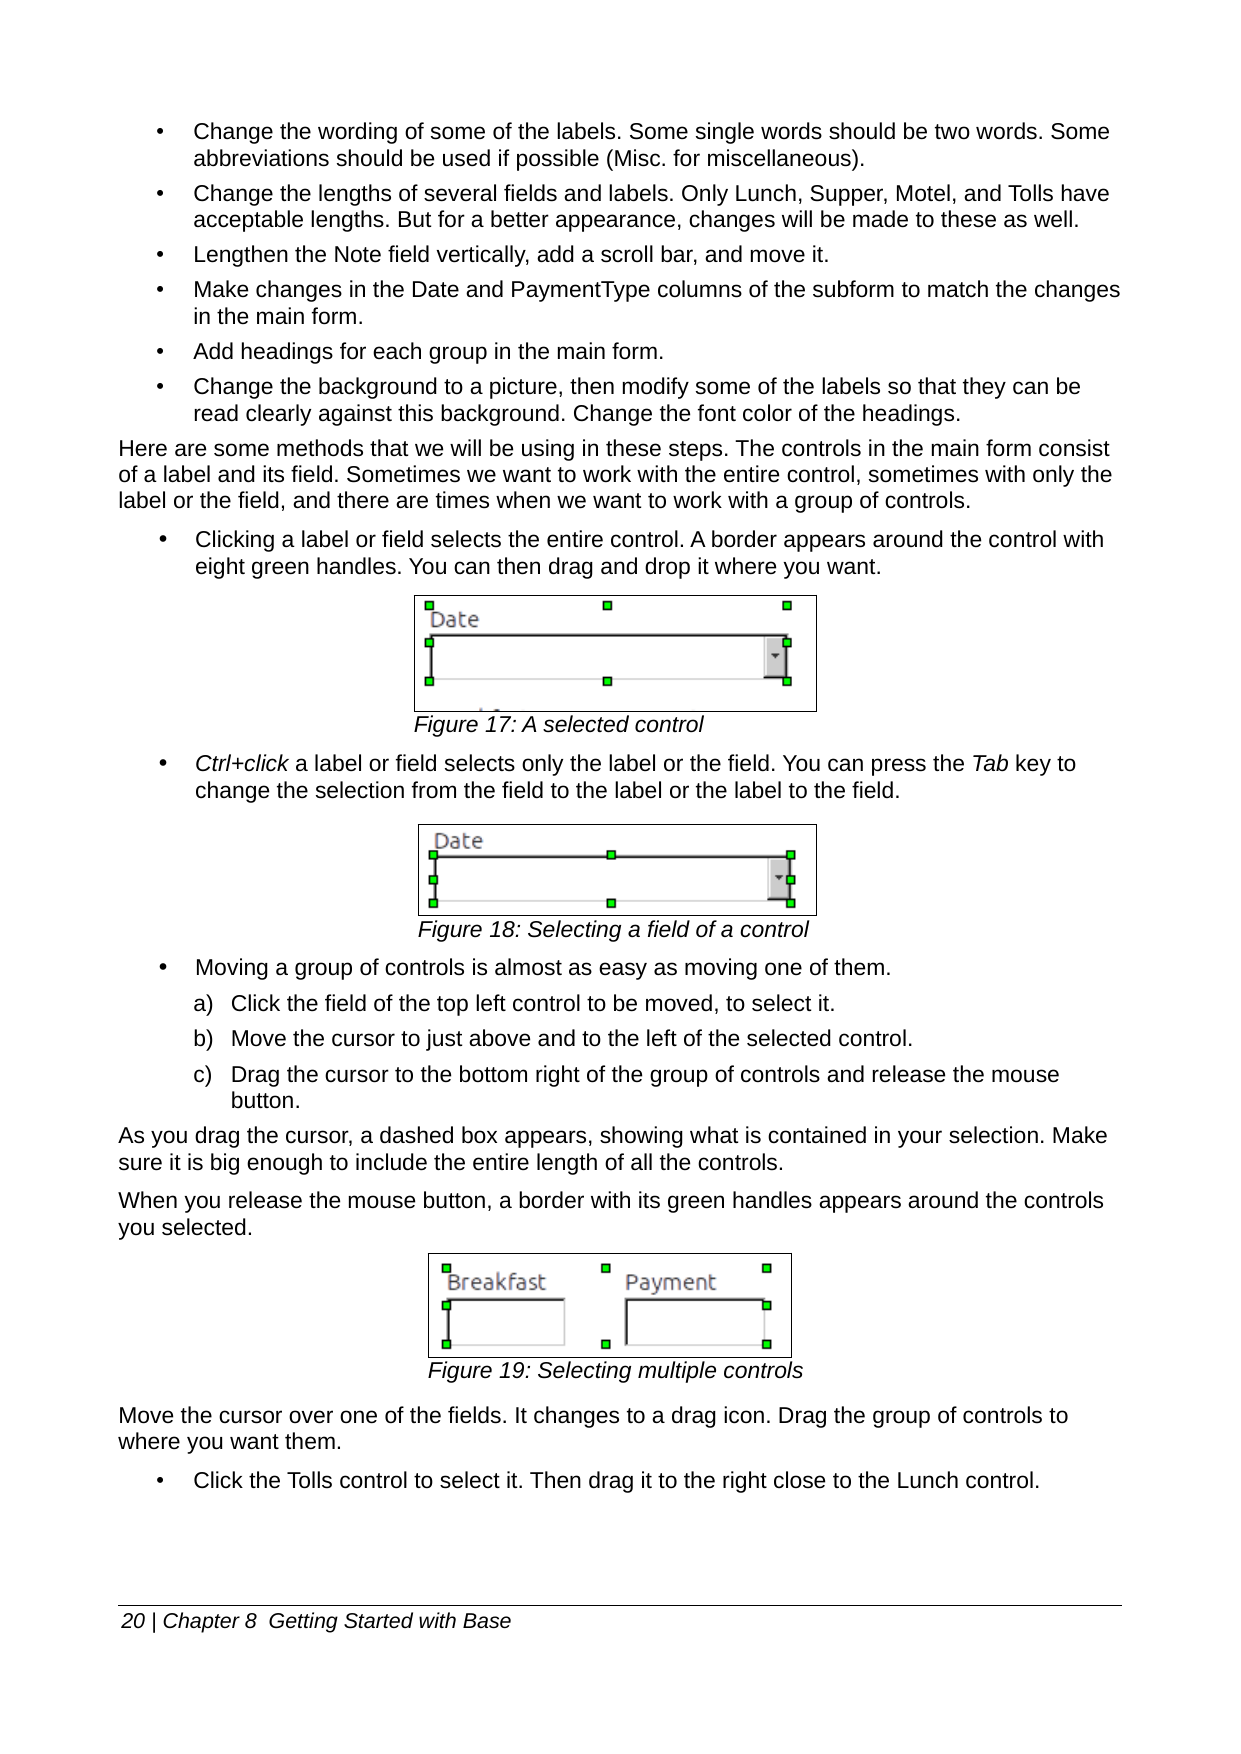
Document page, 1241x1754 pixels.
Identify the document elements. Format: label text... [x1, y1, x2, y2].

text Move the cursor over one of the fields. It changes to a drag icon. Drag the group of controls to where you want them. [118, 1402, 1122, 1455]
list Moving a group of controls is almost as easy as moving one of them. [156, 954, 1122, 981]
picture [415, 596, 816, 711]
list Lengthen the Note field vertically, add a scroll bar, and move it. [156, 241, 1122, 268]
picture [419, 825, 816, 915]
list Change the background to a picture, then modify some of the labels so that they can be read clearly against this background. Change the font color of the headings. [156, 373, 1122, 426]
list Change the wording of some of the labels. Some single words should be two words. Some abbreviations should be used if possible (Misc. for miscellaneous). [156, 118, 1122, 171]
list Drag the cursor to the bottom right of the group of controls and release the mouse button. [193, 1061, 1122, 1113]
list Clicking a label or field selects the entire control. A border appears around the control with eight green handles. You can then drag and drop it where you want. [156, 526, 1122, 579]
list Add headings for each group in the main form. [156, 338, 1122, 364]
list Click the Tolls control to select it. Then drag it to the right close to the Lunch control. [156, 1467, 1122, 1493]
list Click the field of the top left control to be moved, to select it. [193, 990, 1122, 1016]
list Change the lengths of several fields and labels. Only Lunch, Supper, Motel, and Tolls have acceptable lengths. But for a better appearance, changes will be made to these as well. [156, 180, 1122, 232]
list Move the cursor to just above and to the left of the selected control. [193, 1025, 1122, 1052]
text Figure 18: Selecting a field of a control [418, 916, 822, 942]
text Figure 17: A selected control [413, 711, 827, 738]
text As you drag the cursor, a dashed box appears, showing what is contained in your selection. Make sure it is big enough to include the entire length of all the controls. [118, 1122, 1122, 1175]
text Figure 19: Selecting multiple controls [428, 1357, 813, 1383]
list Make changes in the Date and PaymentType columns of the subform to match the changes in the main form. [156, 276, 1122, 329]
text Here are some methods that we will be using in these steps. The controls in the main form consist of a label and its field. Sometimes we want to work with the entire control, sometimes with only the label or the field, and there are times when we want to work with a group of controls. [118, 435, 1122, 514]
picture [429, 1254, 791, 1357]
text When you release the mouse button, a border with its green handles appears around the controls you selected. [118, 1187, 1122, 1240]
list Ctrl+click a label or field selects only the label or the field. You can press the Tab key to change the selection from the field to the label or the label to the field. [156, 750, 1122, 803]
